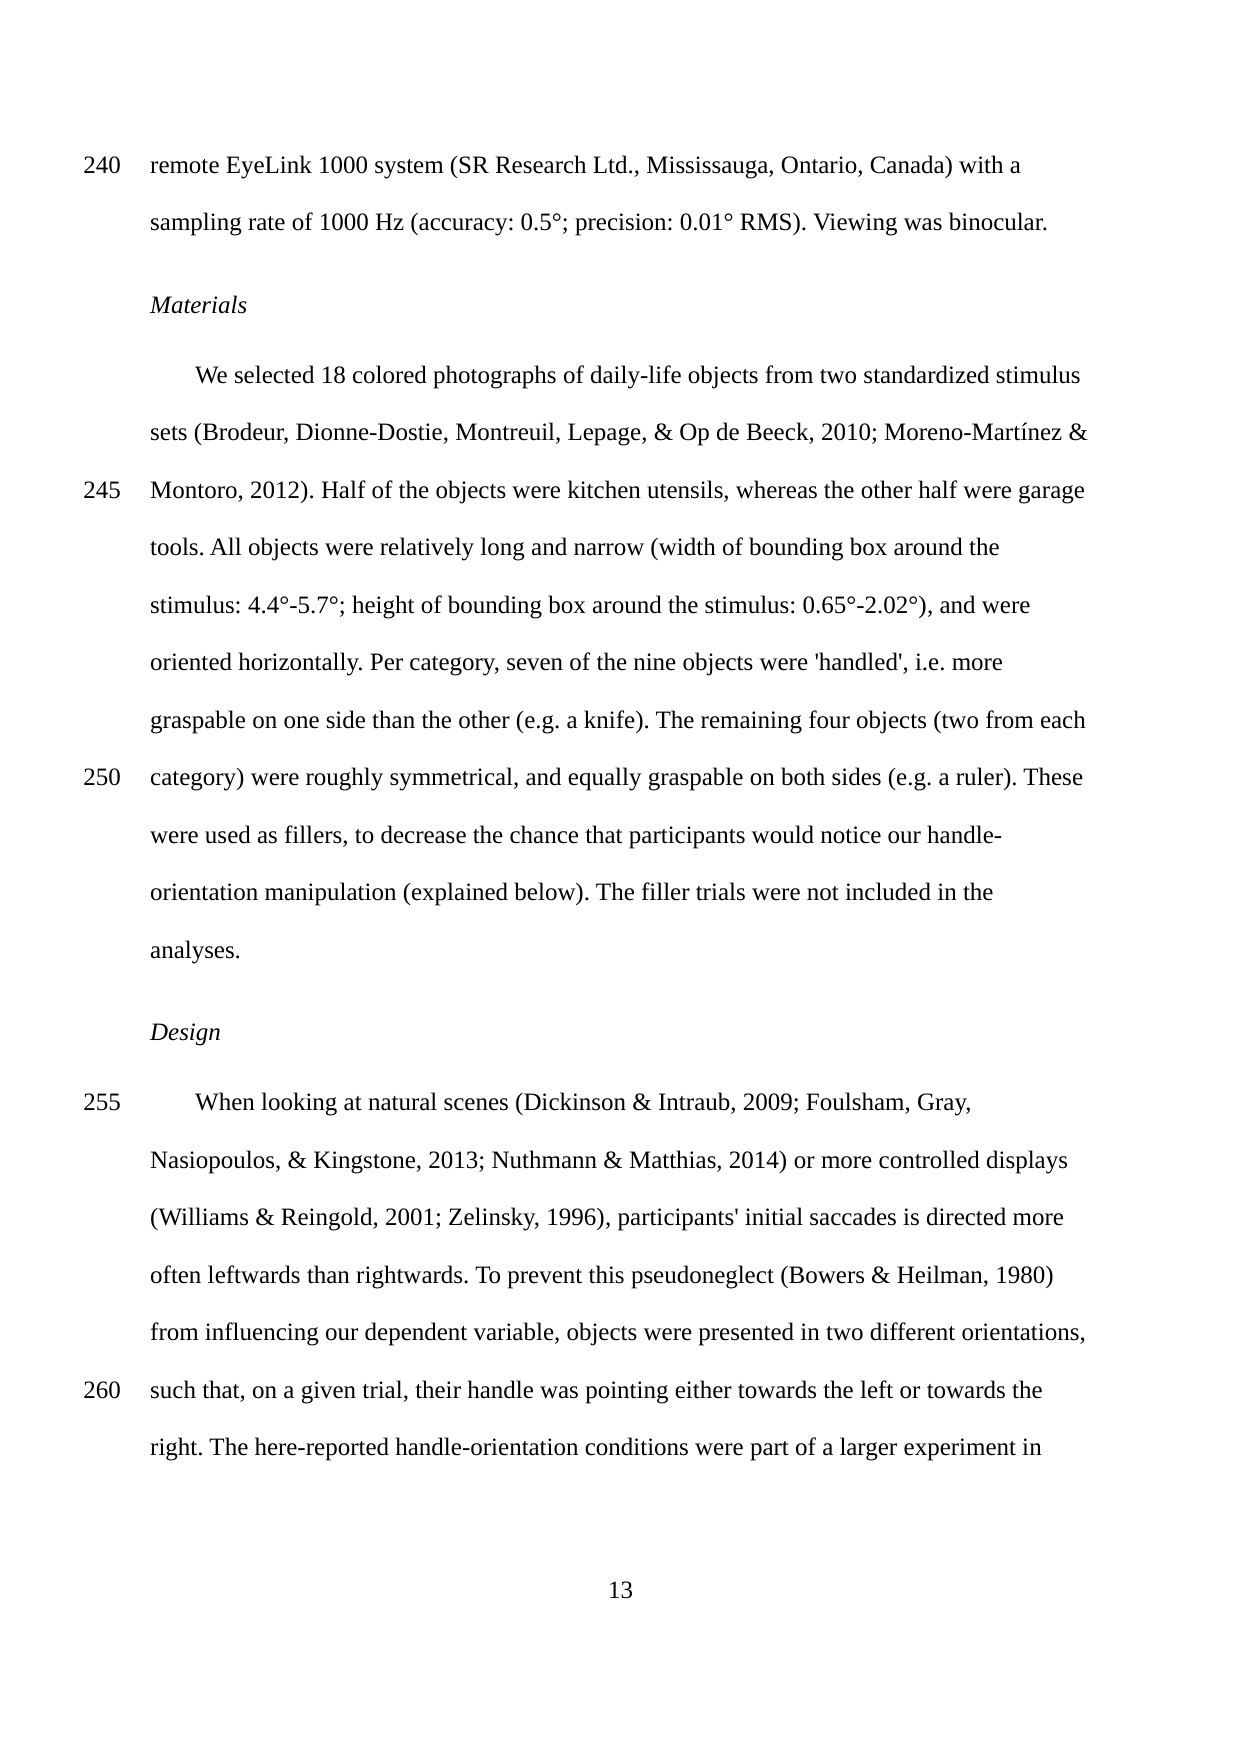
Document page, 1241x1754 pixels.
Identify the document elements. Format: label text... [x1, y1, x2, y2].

text remote EyeLink 1000 system (SR Research Ltd., Mississauga, Ontario, Canada) with a sampling rate of 1000 Hz (accuracy: 0.5°; precision: 0.01° RMS). Viewing was binocular. [150, 150, 1091, 236]
subtitle Design [150, 1017, 1091, 1046]
text We selected 18 colored photographs of daily-life objects from two standardized stimulus sets (Brodeur, Dionne-Dostie, Montreuil, Lepage, & Op de Beeck, 2010; Moreno-Martínez & Montoro, 2012). Half of the objects were kitchen utensils, whereas the other half were garage tools. All objects were relatively long and narrow (width of bounding box around the stimulus: 4.4°-5.7°; height of bounding box around the stimulus: 0.65°-2.02°), and were oriented horizontally. Per category, seven of the nine objects were 'handled', i.e. more graspable on one side than the other (e.g. a knife). The remaining four objects (two from each category) were roughly symmetrical, and equally graspable on both sides (e.g. a ruler). These were used as fillers, to decrease the chance that participants would notice our handle-orientation manipulation (explained below). The filler trials were not included in the analyses. [150, 360, 1091, 964]
subtitle Materials [150, 290, 1091, 319]
text When looking at natural scenes (Dickinson & Intraub, 2009; Foulsham, Gray, Nasiopoulos, & Kingstone, 2013; Nuthmann & Matthias, 2014) or more controlled displays (Williams & Reingold, 2001; Zelinsky, 1996), participants' initial saccades is directed more often leftwards than rightwards. To prevent this pseudoneglect (Bowers & Heilman, 1980) from influencing our dependent variable, objects were presented in two different orientations, such that, on a given trial, their handle was pointing either towards the left or towards the right. The here-reported handle-orientation conditions were part of a larger experiment in [150, 1087, 1091, 1461]
